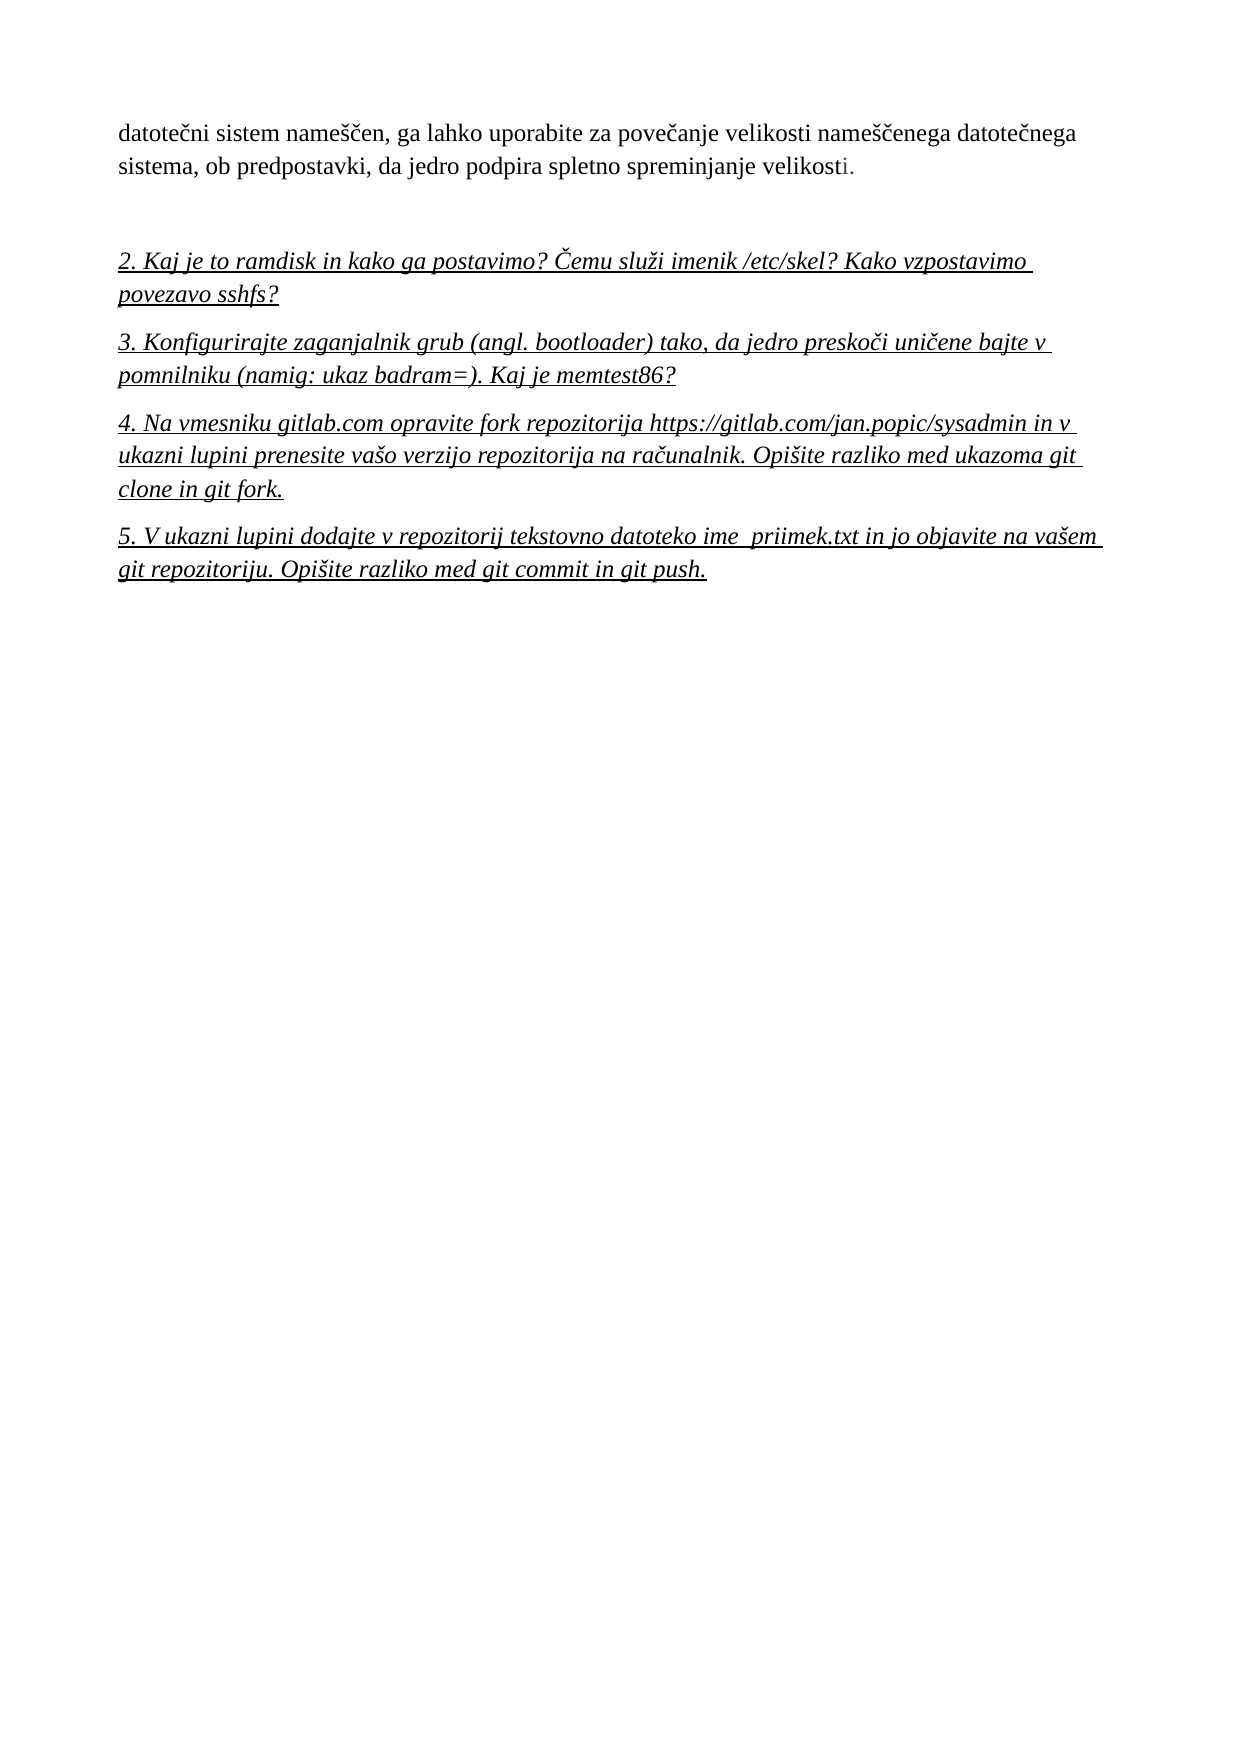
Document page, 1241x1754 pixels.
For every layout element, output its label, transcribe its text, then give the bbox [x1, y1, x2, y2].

text datotečni sistem nameščen, ga lahko uporabite za povečanje velikosti nameščenega datotečnega sistema, ob predpostavki, da jedro podpira spletno spreminjanje velikosti. [118, 118, 1122, 180]
text 4. Na vmesniku gitlab.com opravite fork repozitorija https://gitlab.com/jan.popic/sysadmin in v ukazni lupini prenesite vašo verzijo repozitorija na računalnik. Opišite razliko med ukazoma git clone in git fork. [118, 408, 1122, 502]
text 2. Kaj je to ramdisk in kako ga postavimo? Čemu služi imenik /etc/skel? Kako vzpostavimo povezavo sshfs? [118, 246, 1122, 308]
text 5. V ukazni lupini dodajte v repozitorij tekstovno datoteko ime_priimek.txt in jo objavite na vašem git repozitoriju. Opišite razliko med git commit in git push. [118, 521, 1122, 583]
text 3. Konfigurirajte zaganjalnik grub (angl. bootloader) tako, da jedro preskoči uničene bajte v pomnilniku (namig: ukaz badram=). Kaj je memtest86? [118, 327, 1122, 389]
